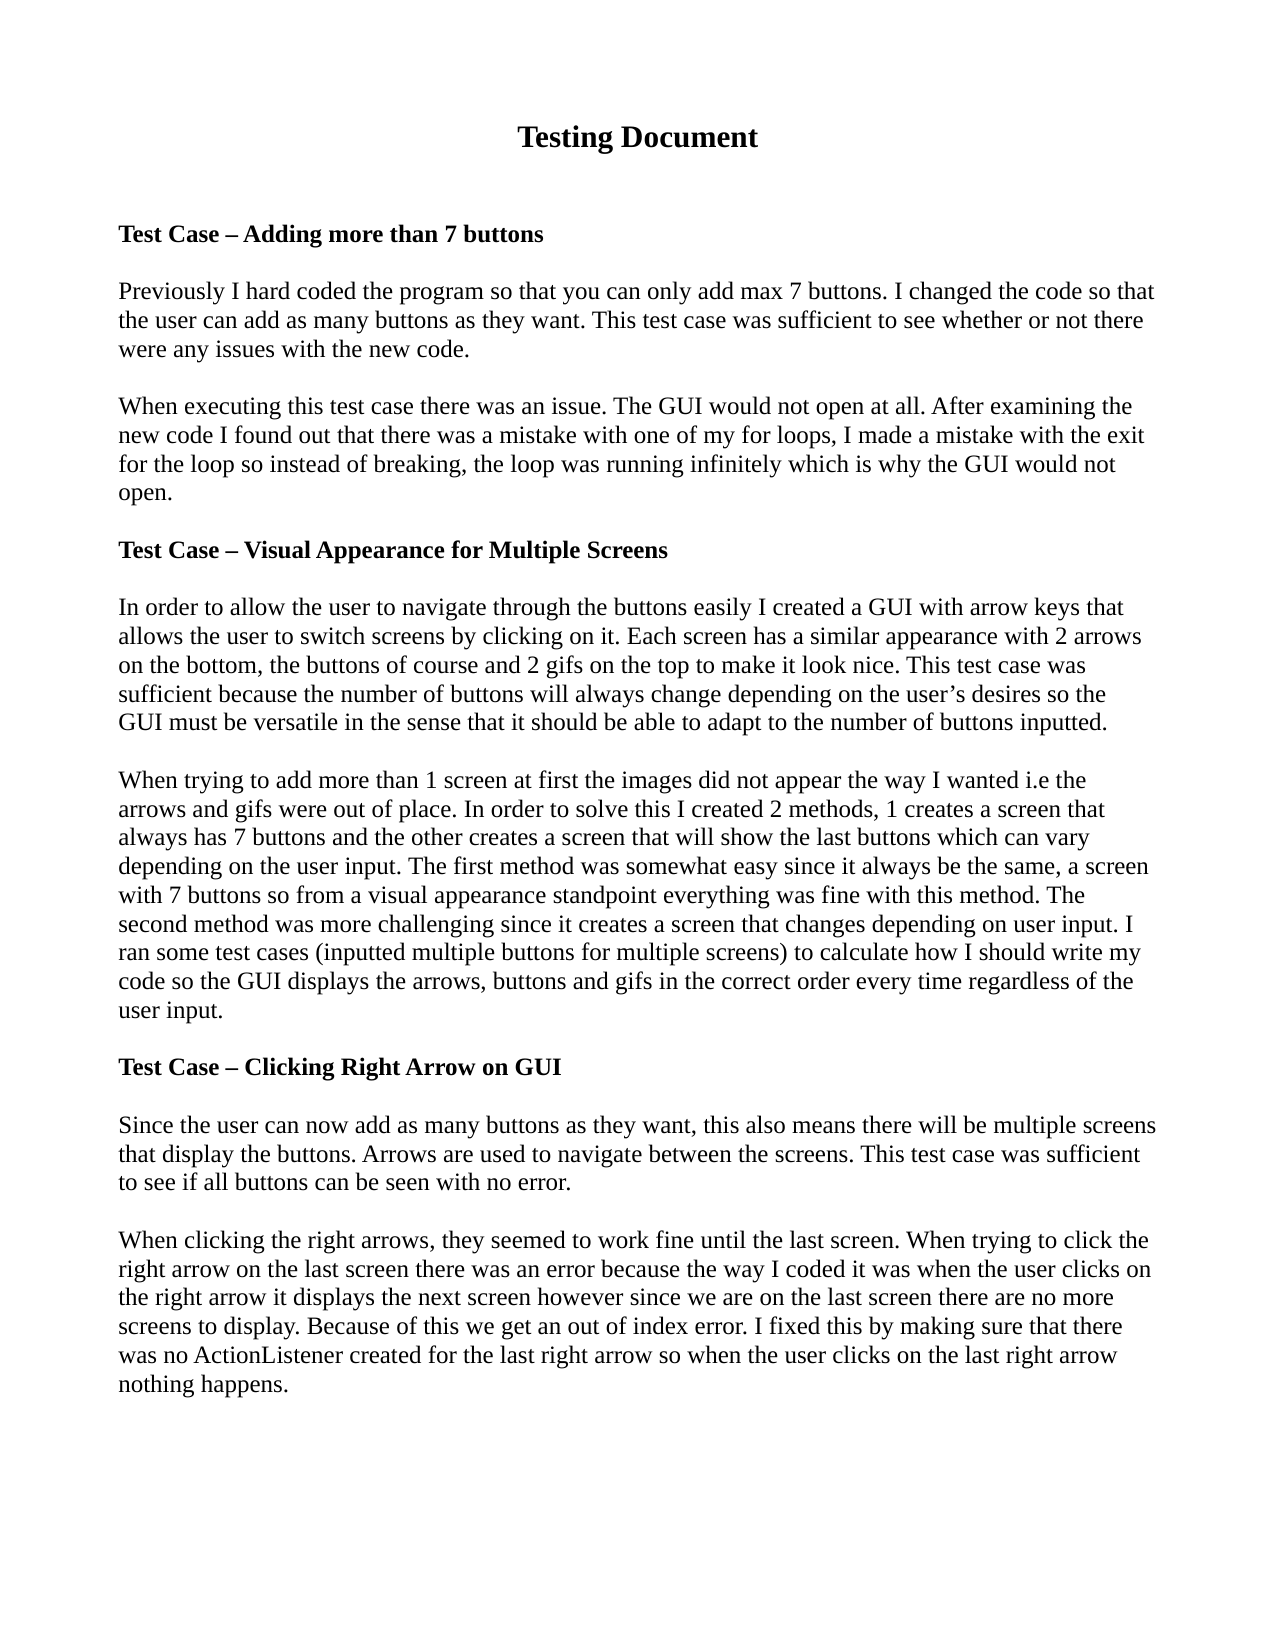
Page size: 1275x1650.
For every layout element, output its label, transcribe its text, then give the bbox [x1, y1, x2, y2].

text Test Case – Clicking Right Arrow on GUI [118, 1052, 1157, 1081]
text Testing Document [118, 118, 1157, 154]
text When trying to add more than 1 screen at first the images did not appear the way I wanted i.e the arrows and gifs were out of place. In order to solve this I created 2 methods, 1 creates a screen that always has 7 buttons and the other creates a screen that will show the last buttons which can vary depending on the user input. The first method was somewhat easy since it always be the same, a screen with 7 buttons so from a visual appearance standpoint everything was fine with this method. The second method was more challenging since it creates a screen that changes depending on user input. I ran some test cases (inputted multiple buttons for multiple screens) to calculate how I should write my code so the GUI displays the arrows, buttons and gifs in the correct order every time regardless of the user input. [118, 765, 1157, 1024]
text Test Case – Visual Appearance for Multiple Screens [118, 535, 1157, 564]
text Since the user can now add as many buttons as they want, this also means there will be multiple screens that display the buttons. Arrows are used to navigate between the screens. This test case was sufficient to see if all buttons can be seen with no error. [118, 1110, 1157, 1196]
text When clicking the right arrows, they seemed to work fine until the last screen. When trying to click the right arrow on the last screen there was an error because the way I coded it was when the user clicks on the right arrow it displays the next screen however since we are on the last screen there are no more screens to display. Because of this we get an out of index error. I fixed this by making sure that there was no ActionListener created for the last right arrow so when the user clicks on the last right arrow nothing happens. [118, 1225, 1157, 1397]
text In order to allow the user to navigate through the buttons easily I created a GUI with arrow keys that allows the user to switch screens by clicking on it. Each screen has a similar appearance with 2 arrows on the bottom, the buttons of course and 2 gifs on the top to make it look nice. This test case was sufficient because the number of buttons will always change depending on the user’s desires so the GUI must be versatile in the sense that it should be able to adapt to the number of buttons inputted. [118, 592, 1157, 736]
text When executing this test case there was an issue. The GUI would not open at all. After examining the new code I found out that there was a mistake with one of my for loops, I made a mistake with the exit for the loop so instead of breaking, the loop was running infinitely which is why the GUI would not open. [118, 391, 1157, 506]
text Previously I hard coded the program so that you can only add max 7 buttons. I changed the code so that the user can add as many buttons as they want. This test case was sufficient to see whether or not there were any issues with the new code. [118, 276, 1157, 362]
text Test Case – Adding more than 7 buttons [118, 219, 1157, 247]
